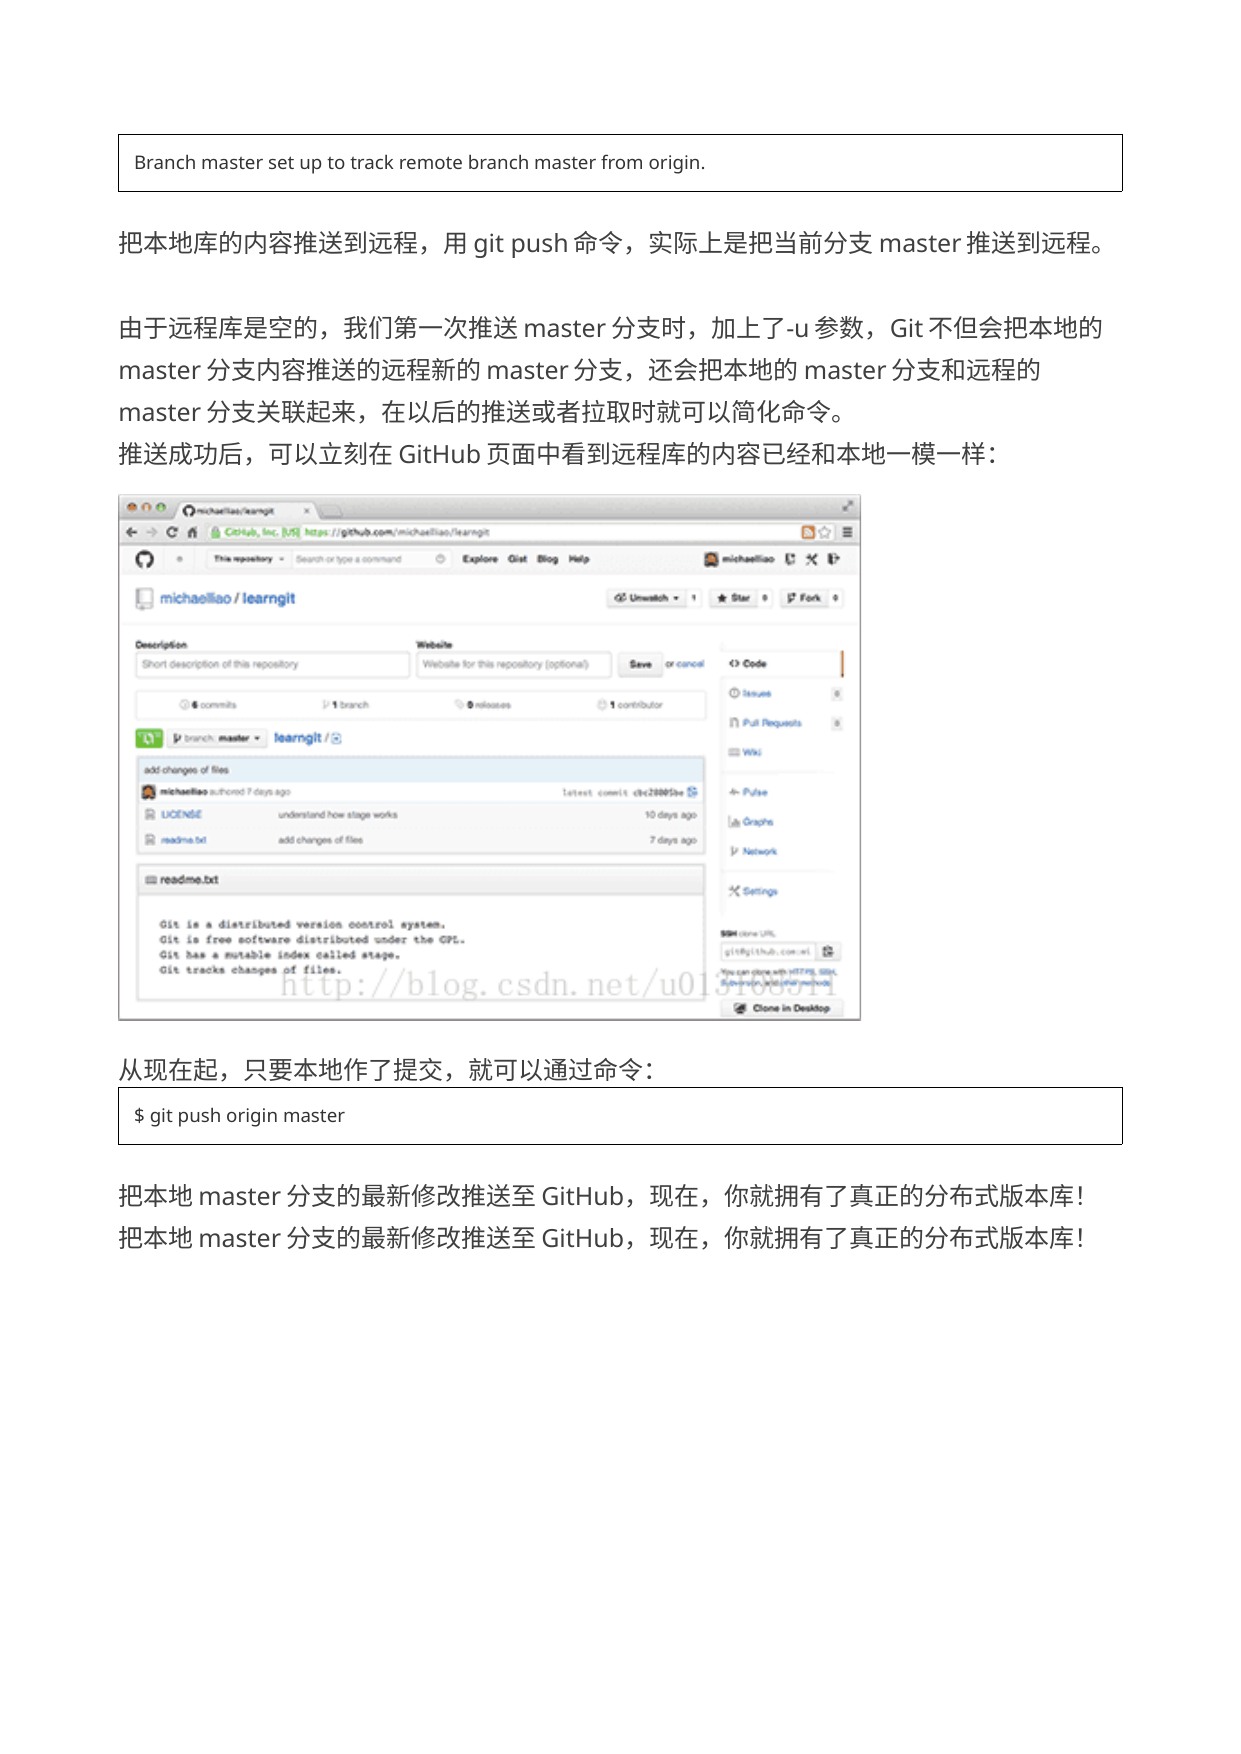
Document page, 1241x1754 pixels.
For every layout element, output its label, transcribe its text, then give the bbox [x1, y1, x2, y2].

text 推送成功后，可以立刻在GitHub页面中看到远程库的内容已经和本地一模一样： [118, 429, 1122, 1044]
text 把本地库的内容推送到远程，用git push命令，实际上是把当前分支master推送到远程。 由于远程库是空的，我们第一次推送master分支时，加上了-u参数，Git不但会把本地的master分支内容推送的远程新的master分支，还会把本地的master分支和远程的master分支关联起来，在以后的推送或者拉取时就可以简化命令。 [118, 218, 1122, 429]
text Branch master set up to track remote branch master from origin. [119, 135, 1122, 191]
text $ git push origin master [119, 1088, 1122, 1144]
text 从现在起，只要本地作了提交，就可以通过命令： [118, 1044, 1122, 1087]
picture [118, 494, 862, 1021]
text 把本地master分支的最新修改推送至GitHub，现在，你就拥有了真正的分布式版本库！把本地master分支的最新修改推送至GitHub，现在，你就拥有了真正的分布式版本库！ [118, 1171, 1122, 1255]
